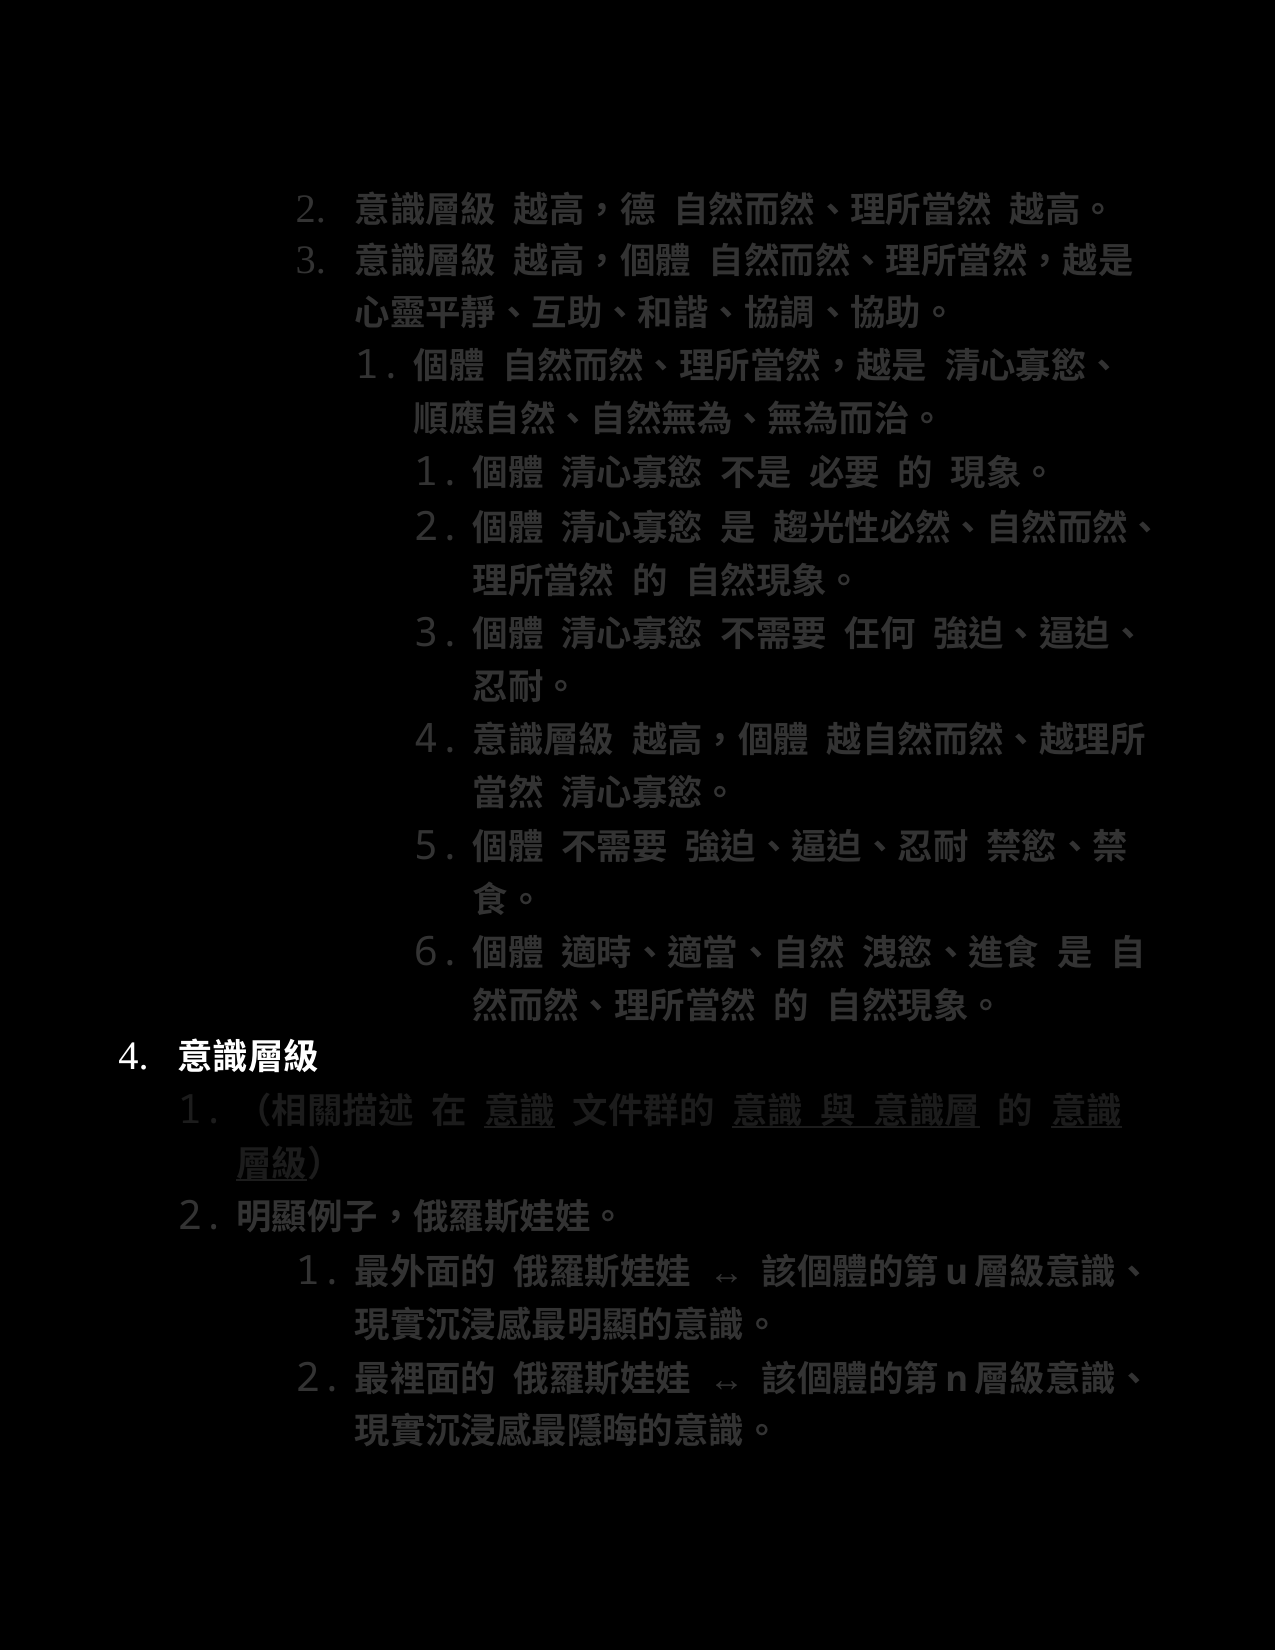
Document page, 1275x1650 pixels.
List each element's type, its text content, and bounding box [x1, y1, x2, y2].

list （相關描述 在 意識 文件群的 意識 與 意識層 的 意識層級） [177, 1080, 1157, 1186]
list 意識層級 [118, 1029, 1157, 1080]
list 個體 自然而然、理所當然，越是 清心寡慾、順應自然、自然無為、無為而治。 [354, 335, 1157, 442]
list 個體 清心寡慾 不是 必要 的 現象。 [413, 442, 1157, 497]
list 最裡面的 俄羅斯娃娃 ↔ 該個體的第n層級意識、現實沉浸感最隱晦的意識。 [295, 1348, 1157, 1454]
list 個體 不需要 強迫、逼迫、忍耐 禁慾、禁食。 [413, 816, 1157, 922]
list 個體 清心寡慾 是 趨光性必然、自然而然、理所當然 的 自然現象。 [413, 497, 1157, 603]
list 明顯例子，俄羅斯娃娃。 [177, 1186, 1157, 1241]
list 意識層級 越高，德 自然而然、理所當然 越高。 [295, 182, 1157, 233]
list 個體 適時、適當、自然 洩慾、進食 是 自然而然、理所當然 的 自然現象。 [413, 922, 1157, 1029]
list 個體 清心寡慾 不需要 任何 強迫、逼迫、忍耐。 [413, 603, 1157, 709]
list 意識層級 越高，個體 越自然而然、越理所當然 清心寡慾。 [413, 709, 1157, 816]
list 最外面的 俄羅斯娃娃 ↔ 該個體的第u層級意識、現實沉浸感最明顯的意識。 [295, 1241, 1157, 1348]
list 意識層級 越高，個體 自然而然、理所當然，越是 心靈平靜、互助、和諧、協調、協助。 [295, 233, 1157, 335]
